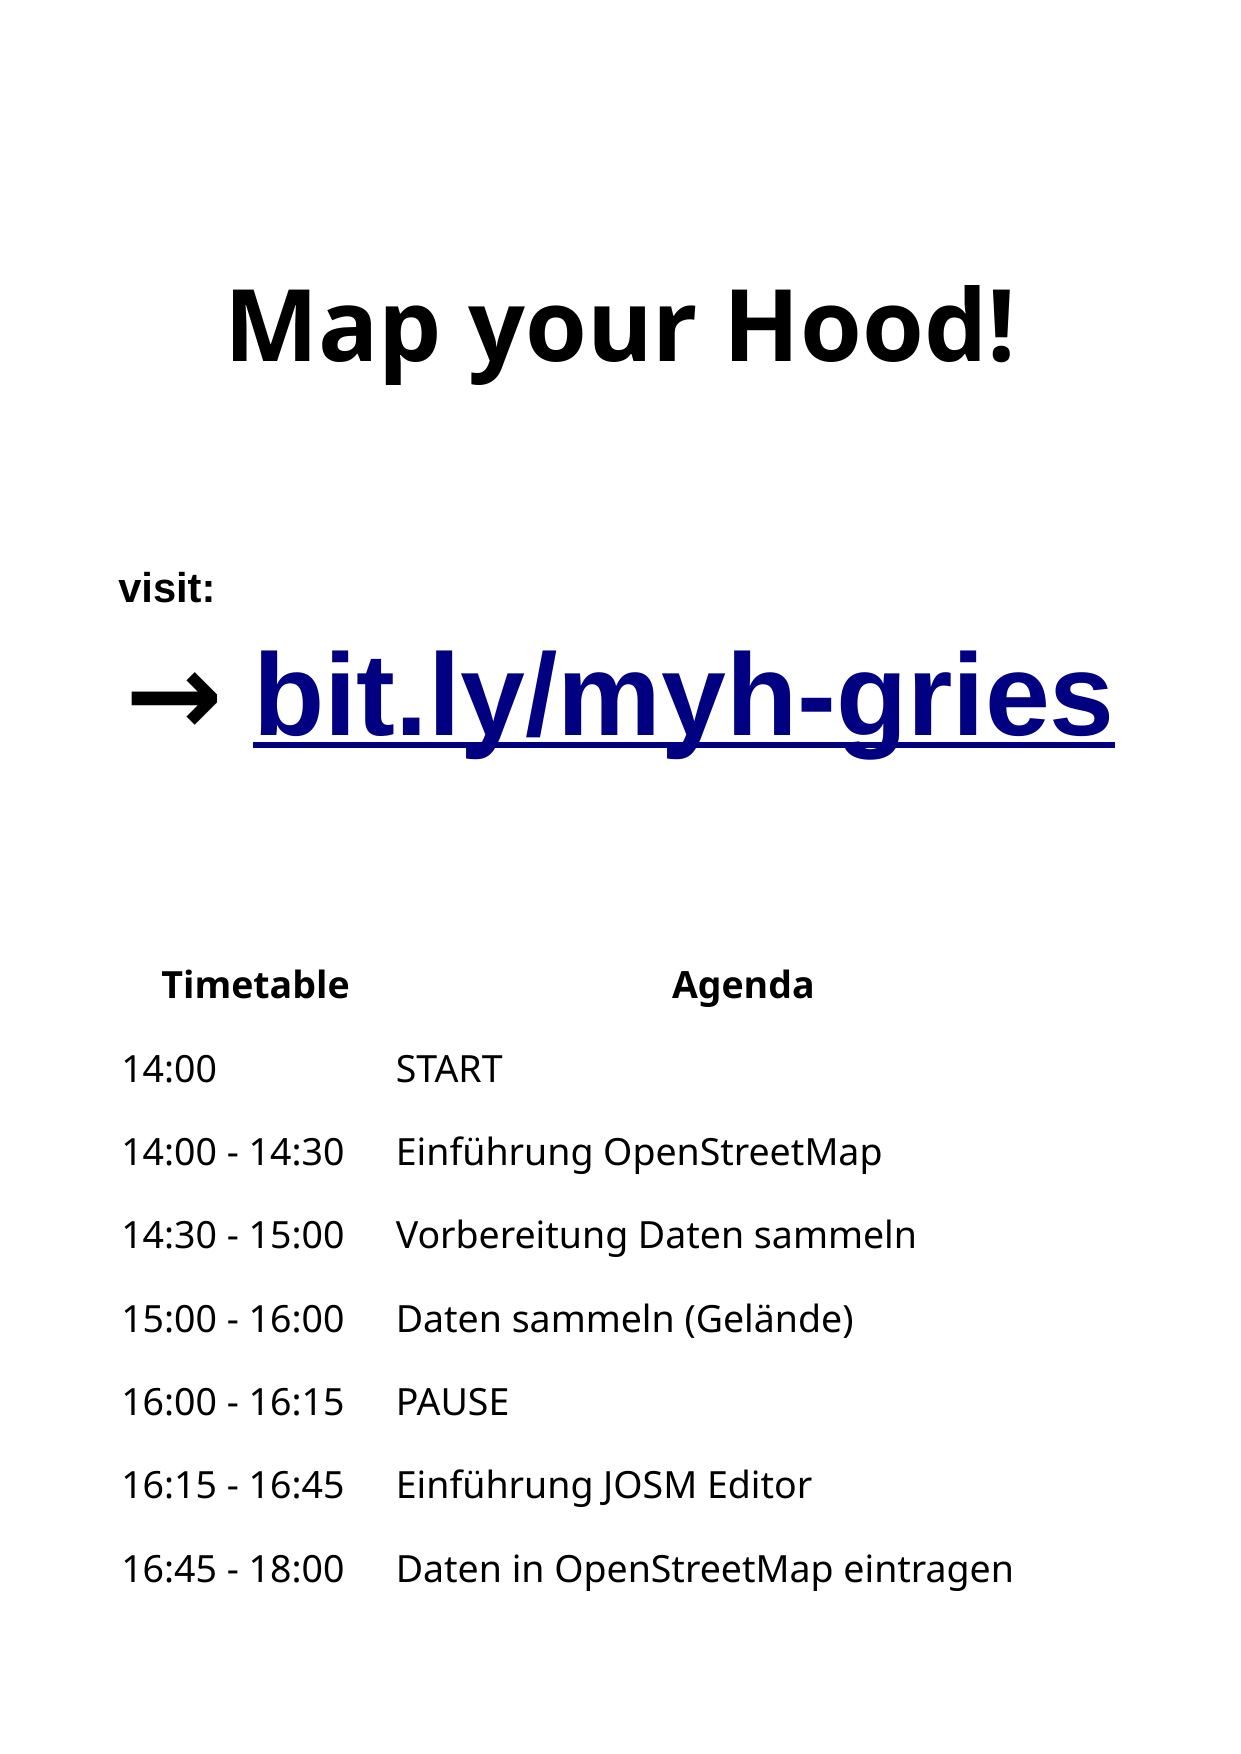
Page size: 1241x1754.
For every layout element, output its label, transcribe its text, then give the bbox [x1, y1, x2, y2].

table_cell 14:00 [118, 1026, 393, 1109]
table_cell 16:45 - 18:00 [118, 1526, 393, 1609]
table_cell Einführung OpenStreetMap [393, 1109, 1093, 1192]
table_cell Vorbereitung Daten sammeln [393, 1193, 1093, 1276]
table_header Timetable [118, 943, 393, 1026]
text → bit.ly/myh-gries [118, 611, 1122, 770]
text Map your Hood! [118, 254, 1122, 391]
text visit: [118, 563, 1122, 611]
table_cell 14:00 - 14:30 [118, 1109, 393, 1192]
table_cell 15:00 - 16:00 [118, 1276, 393, 1359]
table_cell START [393, 1026, 1093, 1109]
table_cell 16:15 - 16:45 [118, 1443, 393, 1526]
table_cell Daten in OpenStreetMap eintragen [393, 1526, 1093, 1609]
table_header Agenda [393, 943, 1093, 1026]
table_cell Daten sammeln (Gelände) [393, 1276, 1093, 1359]
table_cell Einführung JOSM Editor [393, 1443, 1093, 1526]
table_cell PAUSE [393, 1359, 1093, 1442]
table_cell 16:00 - 16:15 [118, 1359, 393, 1442]
table_cell 14:30 - 15:00 [118, 1193, 393, 1276]
